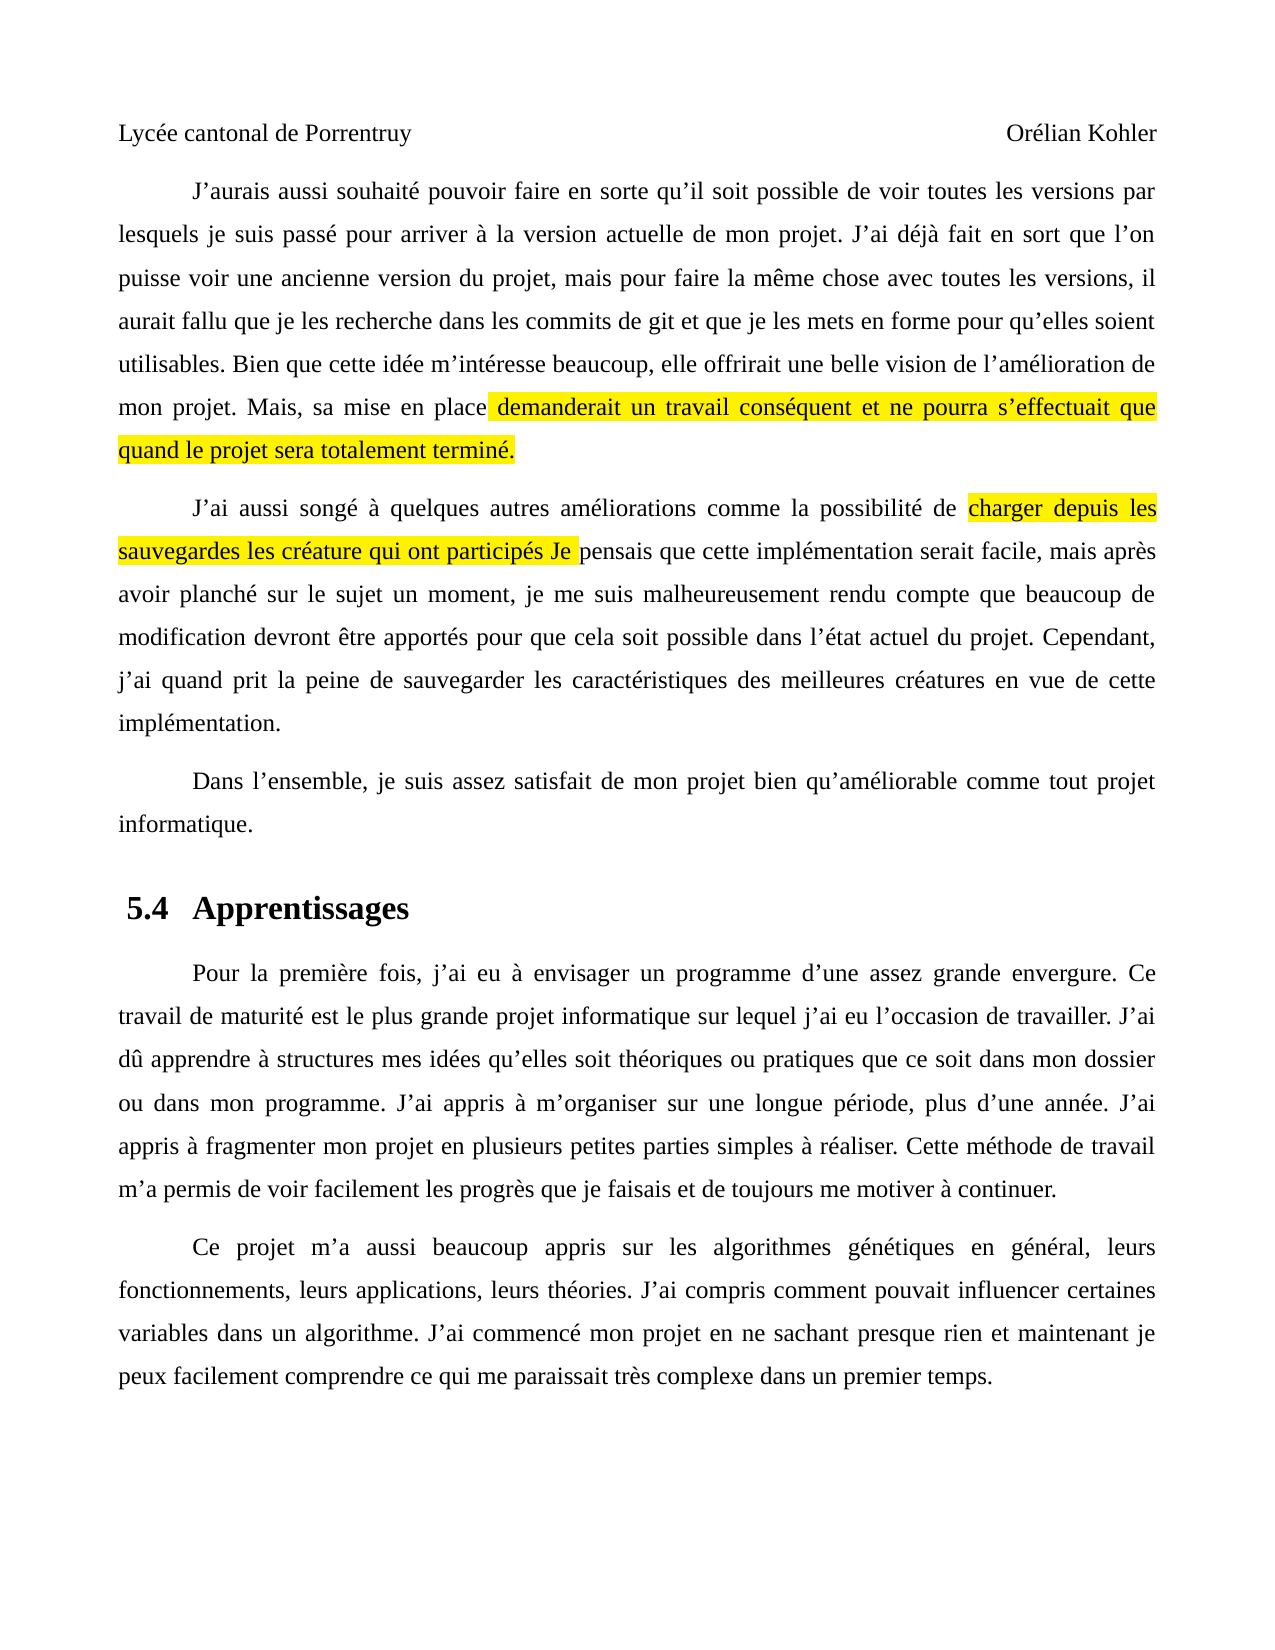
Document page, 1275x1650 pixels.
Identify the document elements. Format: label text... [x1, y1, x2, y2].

text J’aurais aussi souhaité pouvoir faire en sorte qu’il soit possible de voir toutes les versions par lesquels je suis passé pour arriver à la version actuelle de mon projet. J’ai déjà fait en sort que l’on puisse voir une ancienne version du projet, mais pour faire la même chose avec toutes les versions, il aurait fallu que je les recherche dans les commits de git et que je les mets en forme pour qu’elles soient utilisables. Bien que cette idée m’intéresse beaucoup, elle offrirait une belle vision de l’amélioration de mon projet. Mais, sa mise en place demanderait un travail conséquent et ne pourra s’effectuait que quand le projet sera totalement terminé. [118, 176, 1157, 464]
subtitle Apprentissages [118, 888, 1157, 926]
text J’ai aussi songé à quelques autres améliorations comme la possibilité de charger depuis les sauvegardes les créature qui ont participés Je pensais que cette implémentation serait facile, mais après avoir planché sur le sujet un moment, je me suis malheureusement rendu compte que beaucoup de modification devront être apportés pour que cela soit possible dans l’état actuel du projet. Cependant, j’ai quand prit la peine de sauvegarder les caractéristiques des meilleures créatures en vue de cette implémentation. [118, 493, 1157, 737]
text Ce projet m’a aussi beaucoup appris sur les algorithmes génétiques en général, leurs fonctionnements, leurs applications, leurs théories. J’ai compris comment pouvait influencer certaines variables dans un algorithme. J’ai commencé mon projet en ne sachant presque rien et maintenant je peux facilement comprendre ce qui me paraissait très complexe dans un premier temps. [118, 1232, 1157, 1390]
text Pour la première fois, j’ai eu à envisager un programme d’une assez grande envergure. Ce travail de maturité est le plus grande projet informatique sur lequel j’ai eu l’occasion de travailler. J’ai dû apprendre à structures mes idées qu’elles soit théoriques ou pratiques que ce soit dans mon dossier ou dans mon programme. J’ai appris à m’organiser sur une longue période, plus d’une année. J’ai appris à fragmenter mon projet en plusieurs petites parties simples à réaliser. Cette méthode de travail m’a permis de voir facilement les progrès que je faisais et de toujours me motiver à continuer. [118, 958, 1157, 1203]
text Dans l’ensemble, je suis assez satisfait de mon projet bien qu’améliorable comme tout projet informatique. [118, 766, 1157, 838]
